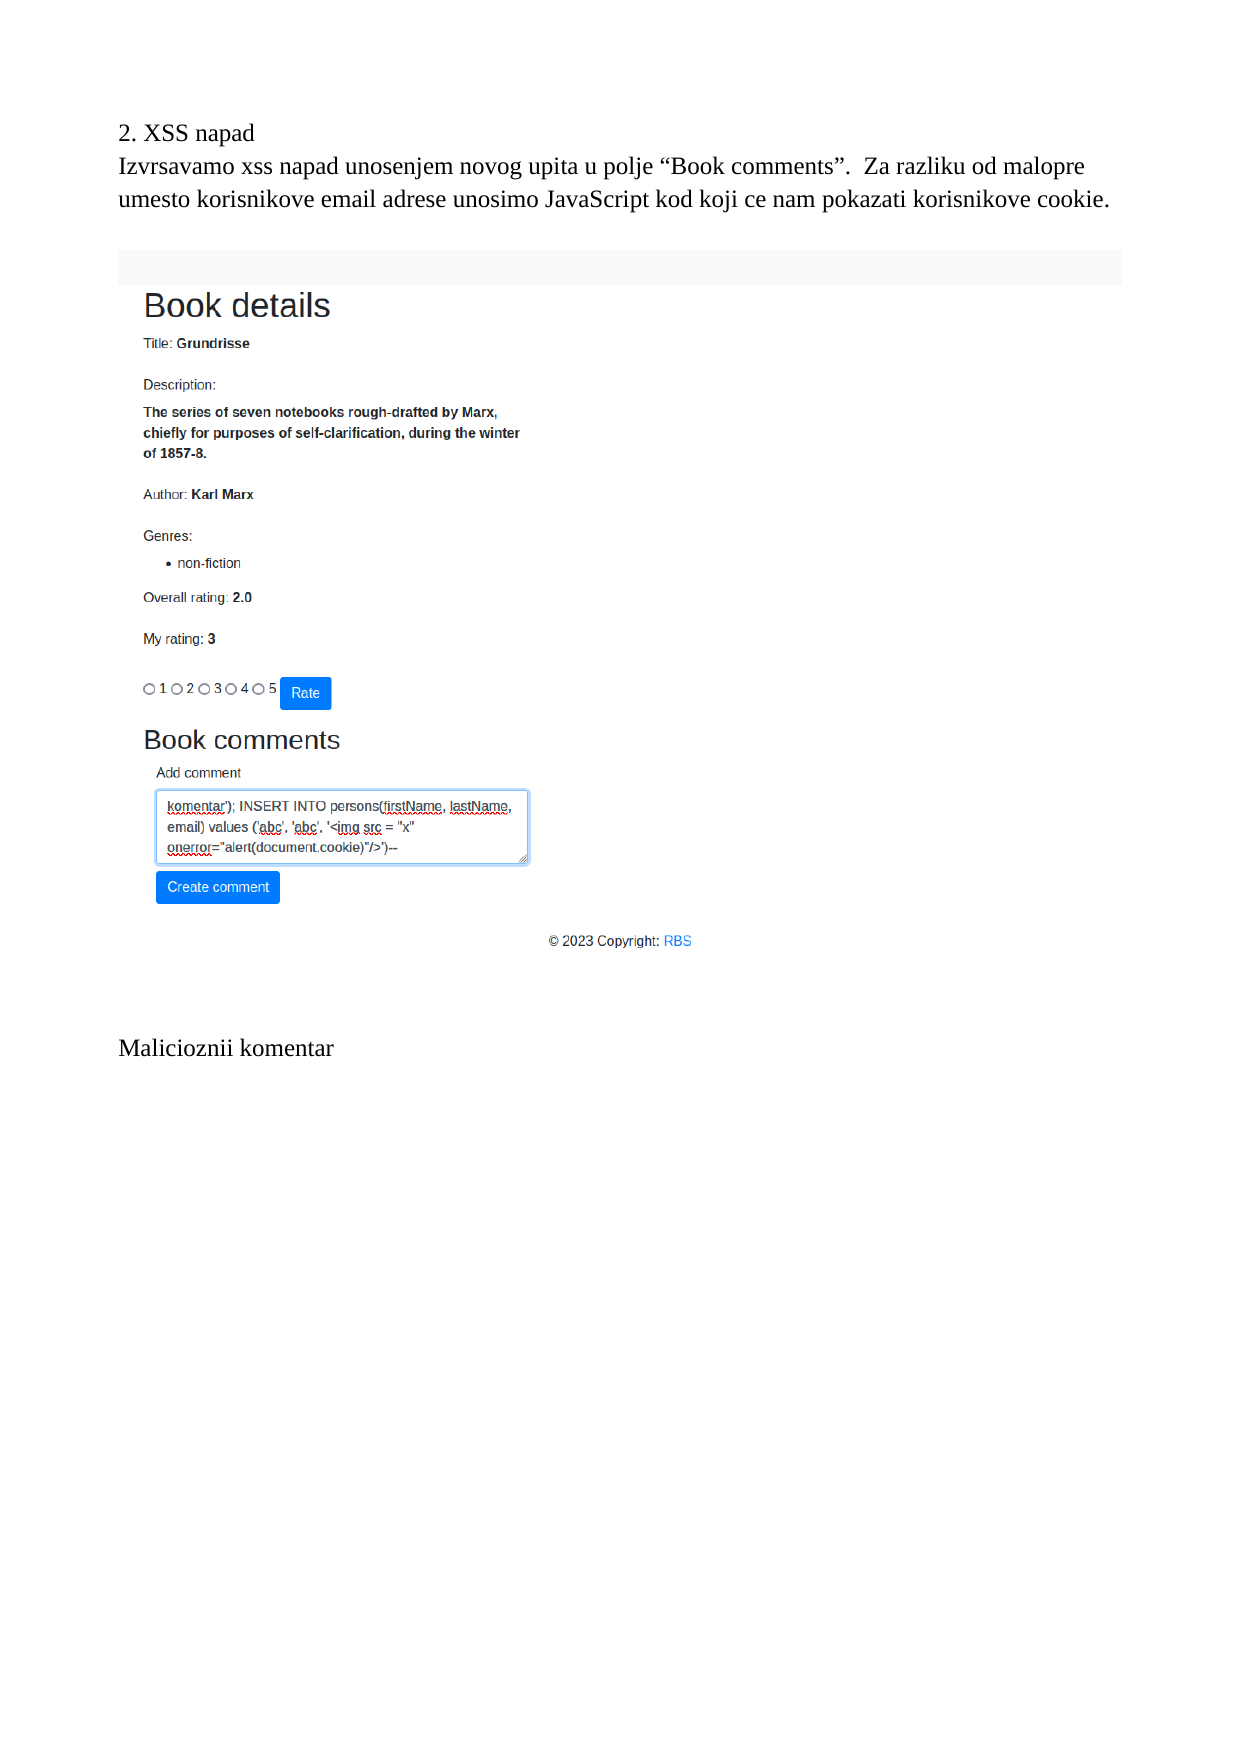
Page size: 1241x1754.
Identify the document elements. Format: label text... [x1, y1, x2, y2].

picture [118, 250, 1123, 996]
text 2. XSS napad [118, 118, 1122, 147]
text Izvrsavamo xss napad unosenjem novog upita u polje “Book comments”. Za razliku od malopre umesto korisnikove email adrese unosimo JavaScript kod koji ce nam pokazati korisnikove cookie. [118, 151, 1122, 213]
text Malicioznii komentar [118, 996, 1122, 1062]
